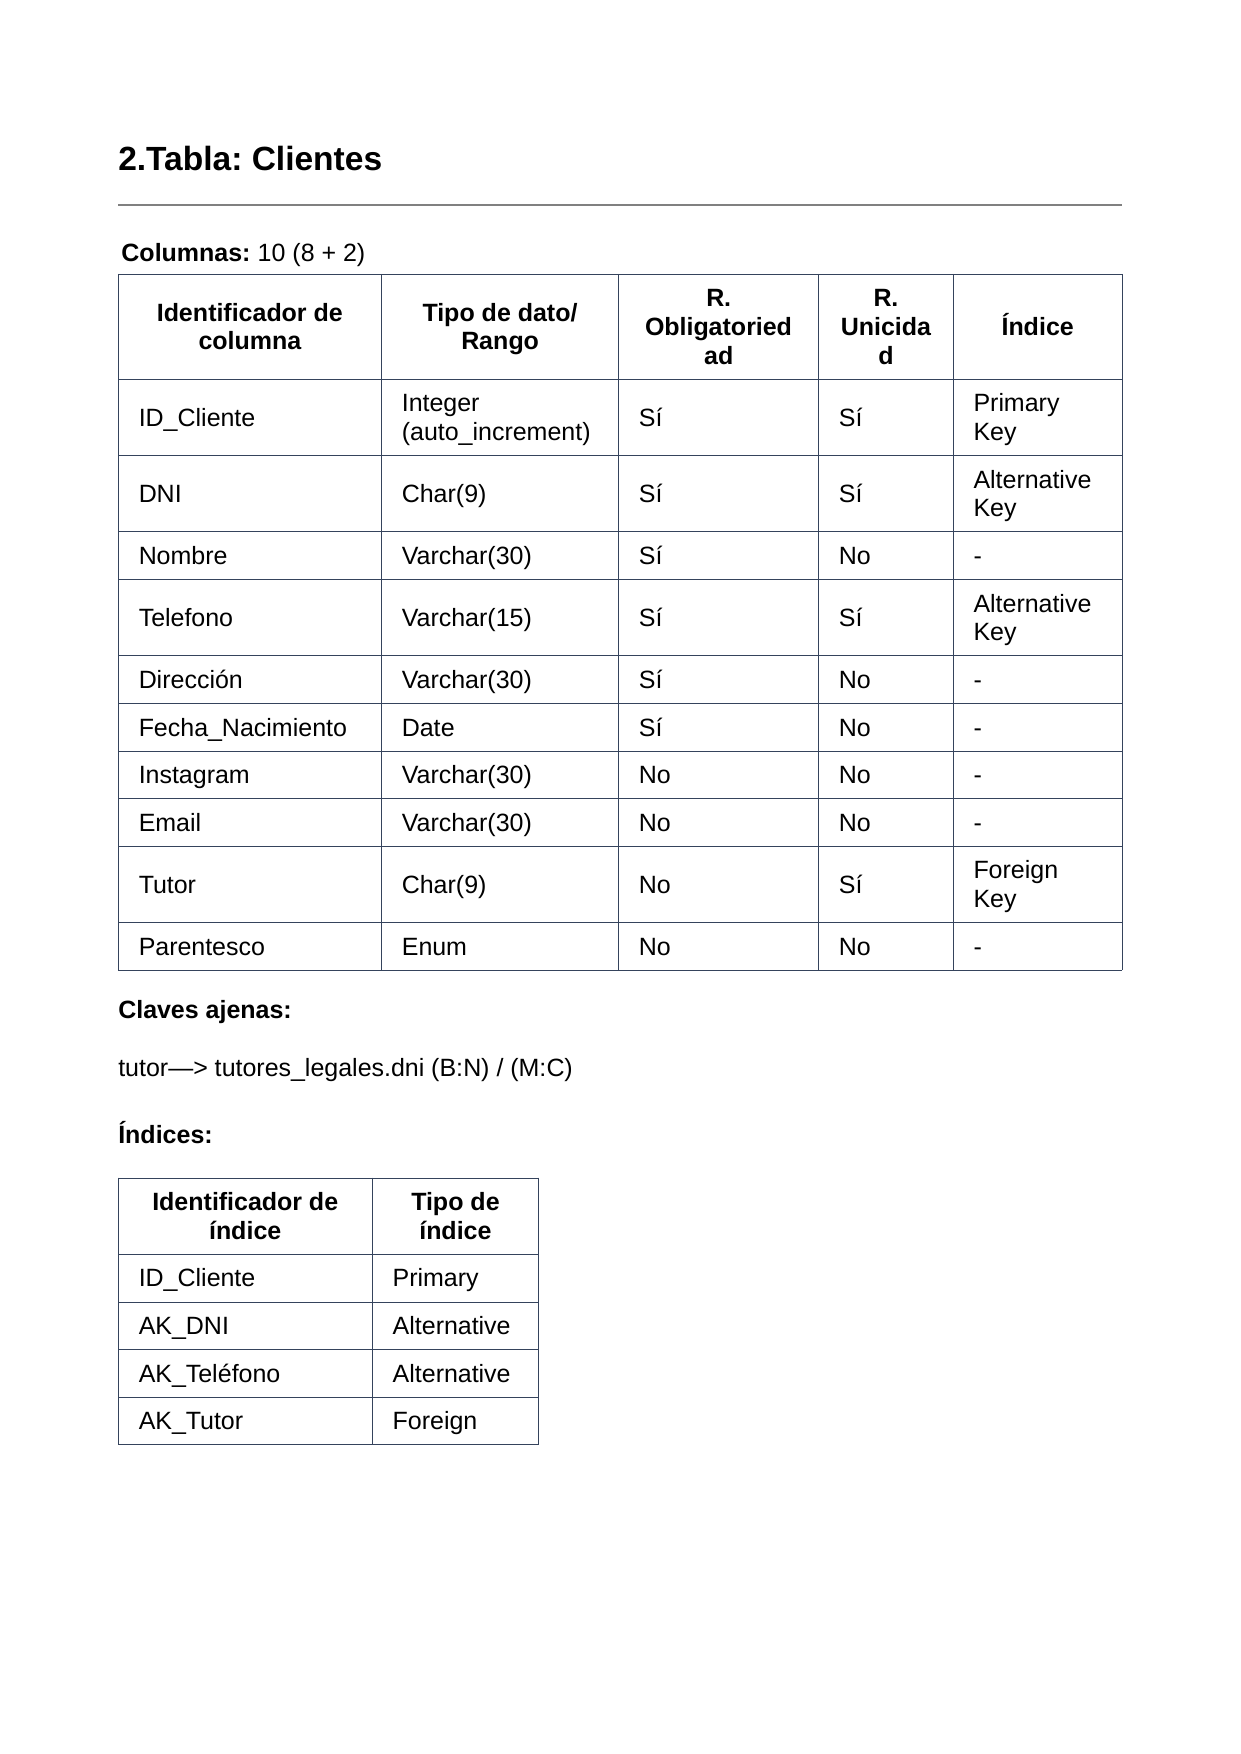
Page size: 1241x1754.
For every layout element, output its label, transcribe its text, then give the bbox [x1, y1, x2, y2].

table_cell Sí [819, 380, 953, 455]
table_cell ID_Cliente [119, 380, 381, 455]
table_cell Char(9) [382, 847, 618, 922]
table_cell Alternative Key [954, 456, 1122, 531]
table_cell Foreign [373, 1398, 538, 1444]
table_cell Date [382, 704, 618, 751]
table_header Tipo de dato/ Rango [382, 275, 618, 379]
table_cell Varchar(30) [382, 799, 618, 846]
table_cell Integer (auto_increment) [382, 380, 618, 455]
subtitle 2.Tabla: Clientes [118, 139, 1122, 178]
text Índices: [118, 1119, 1122, 1148]
table_cell - [954, 532, 1122, 579]
table_cell Fecha_Nacimiento [119, 704, 381, 751]
table_cell Sí [619, 380, 818, 455]
table_cell No [819, 704, 953, 751]
table_cell Sí [819, 456, 953, 531]
text tutor—> tutores_legales.dni (B:N) / (M:C) [118, 1053, 1122, 1082]
table_cell Sí [619, 532, 818, 579]
table_cell No [819, 923, 953, 970]
table_cell Foreign Key [954, 847, 1122, 922]
table_cell AK_DNI [119, 1303, 372, 1349]
table_cell No [619, 752, 818, 798]
table_cell No [619, 847, 818, 922]
table_cell No [619, 923, 818, 970]
table_cell Sí [619, 656, 818, 703]
table_cell Parentesco [119, 923, 381, 970]
table_cell - [954, 752, 1122, 798]
table_cell Sí [619, 456, 818, 531]
table_cell Primary Key [954, 380, 1122, 455]
table_header Identificador de índice [119, 1179, 372, 1254]
table_cell Dirección [119, 656, 381, 703]
table_cell Varchar(30) [382, 532, 618, 579]
table_cell AK_Tutor [119, 1398, 372, 1444]
table_cell No [819, 799, 953, 846]
table_cell DNI [119, 456, 381, 531]
table_cell Varchar(30) [382, 656, 618, 703]
table_cell No [819, 752, 953, 798]
table_cell Varchar(30) [382, 752, 618, 798]
table_cell Alternative [373, 1303, 538, 1349]
table_cell Enum [382, 923, 618, 970]
table_cell AK_Teléfono [119, 1350, 372, 1397]
table_cell Sí [619, 580, 818, 655]
table_header Tipo de índice [373, 1179, 538, 1254]
table_cell Sí [819, 580, 953, 655]
table_cell No [619, 799, 818, 846]
table_cell Alternative [373, 1350, 538, 1397]
table_header Identificador de columna [119, 275, 381, 379]
table_header R. Unicidad [819, 275, 953, 379]
table_cell Email [119, 799, 381, 846]
table_cell - [954, 704, 1122, 751]
table_cell ID_Cliente [119, 1255, 372, 1302]
table_cell Instagram [119, 752, 381, 798]
text Columnas: 10 (8 + 2) [121, 237, 1119, 266]
table_cell Sí [819, 847, 953, 922]
table_cell Nombre [119, 532, 381, 579]
table_cell Char(9) [382, 456, 618, 531]
table_cell Telefono [119, 580, 381, 655]
table_cell Alternative Key [954, 580, 1122, 655]
table_cell Sí [619, 704, 818, 751]
table_cell Varchar(15) [382, 580, 618, 655]
table_cell No [819, 532, 953, 579]
text Claves ajenas: [118, 995, 1122, 1024]
table_header R. Obligatoriedad [619, 275, 818, 379]
table_header Índice [954, 275, 1122, 379]
table_cell - [954, 799, 1122, 846]
table_cell Primary [373, 1255, 538, 1302]
table_cell - [954, 656, 1122, 703]
table_cell No [819, 656, 953, 703]
table_cell Tutor [119, 847, 381, 922]
table_cell - [954, 923, 1122, 970]
